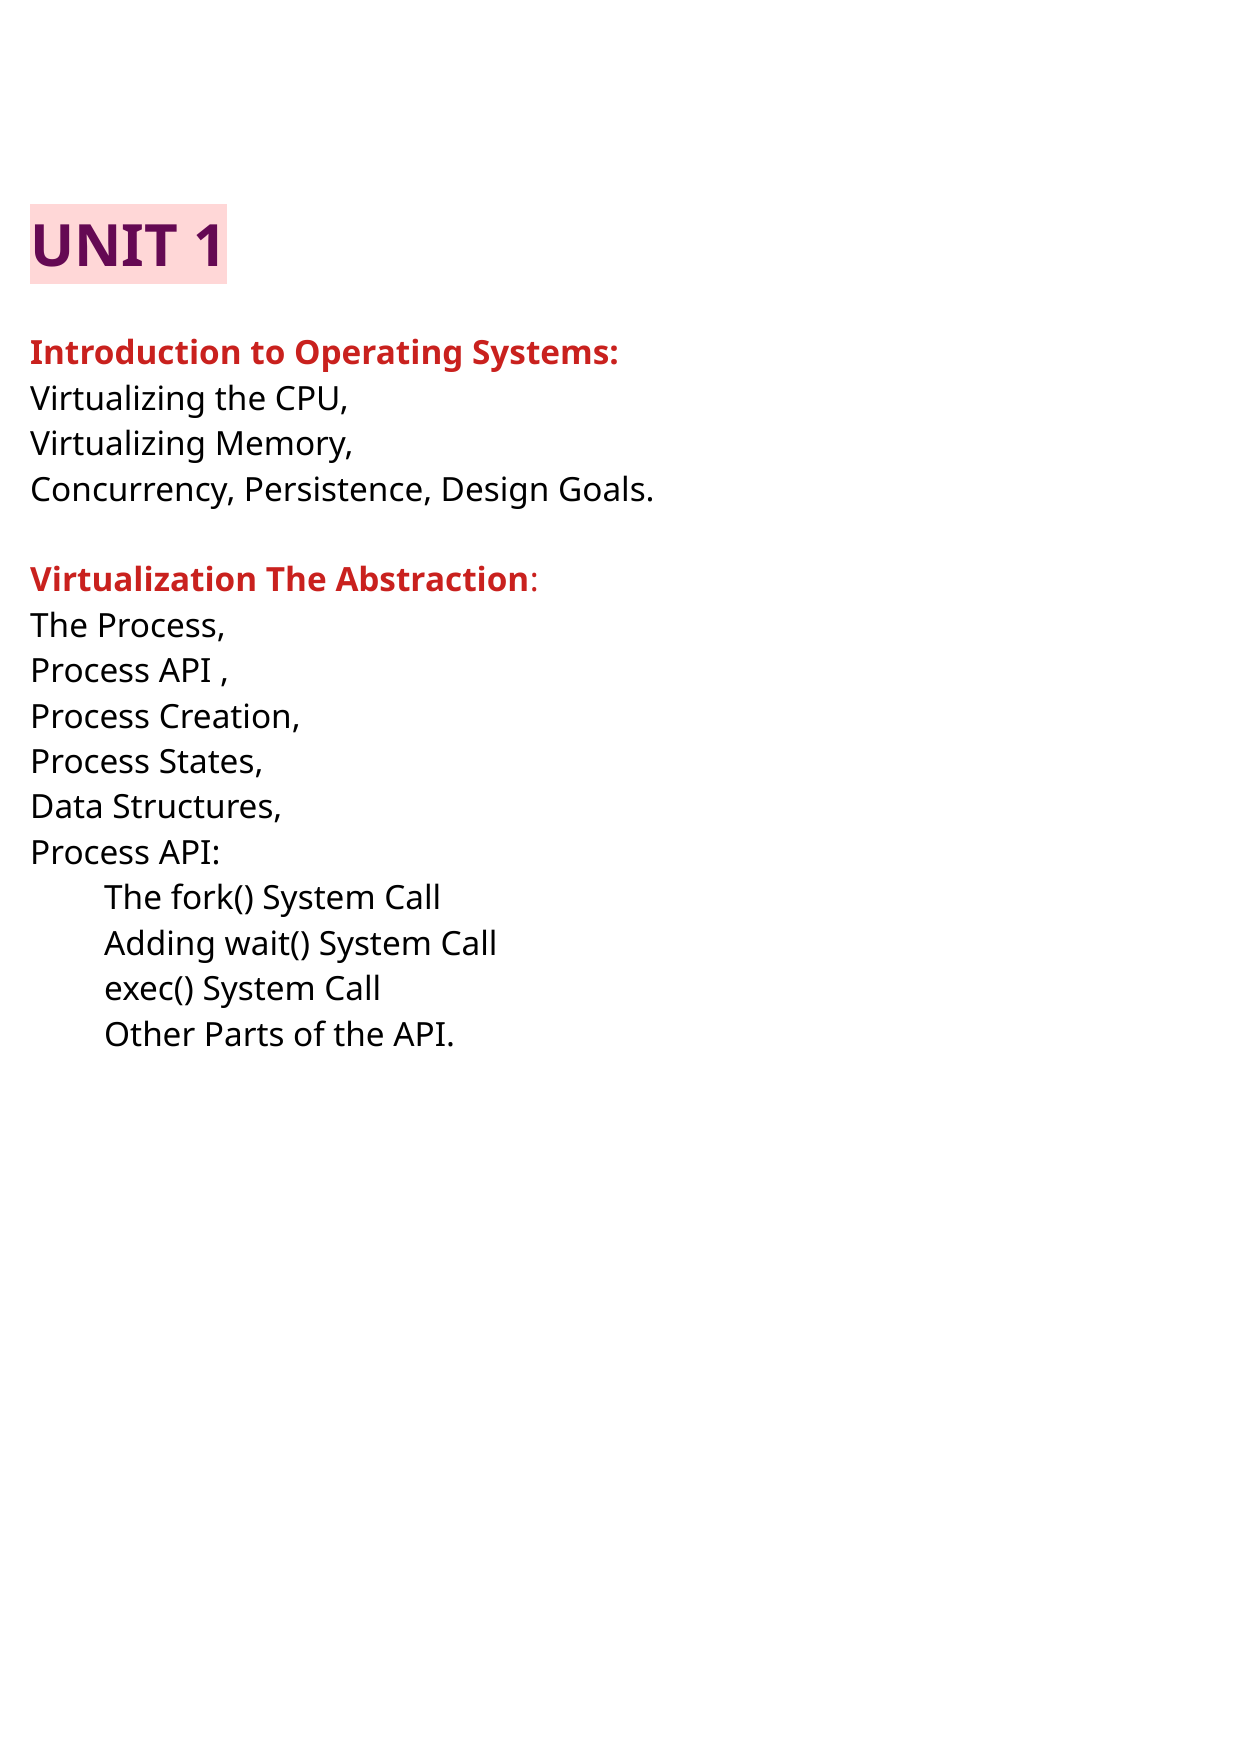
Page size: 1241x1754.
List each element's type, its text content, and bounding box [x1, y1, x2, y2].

subtitle Virtualization The Abstraction: [30, 556, 1211, 602]
subtitle Other Parts of the API. [30, 1010, 1211, 1056]
subtitle exec() System Call [30, 965, 1211, 1010]
subtitle UNIT 1 [30, 204, 1211, 284]
subtitle Adding wait() System Call [30, 919, 1211, 965]
subtitle Process API , [30, 647, 1211, 692]
subtitle The fork() System Call [30, 874, 1211, 919]
subtitle The Process, [30, 602, 1211, 647]
subtitle Data Structures, [30, 783, 1211, 829]
subtitle Process Creation, [30, 692, 1211, 738]
subtitle Process States, [30, 738, 1211, 783]
subtitle Introduction to Operating Systems: [30, 329, 1211, 374]
subtitle Concurrency, Persistence, Design Goals. [30, 465, 1211, 511]
subtitle Process API: [30, 829, 1211, 874]
subtitle Virtualizing the CPU, [30, 374, 1211, 420]
subtitle Virtualizing Memory, [30, 420, 1211, 465]
